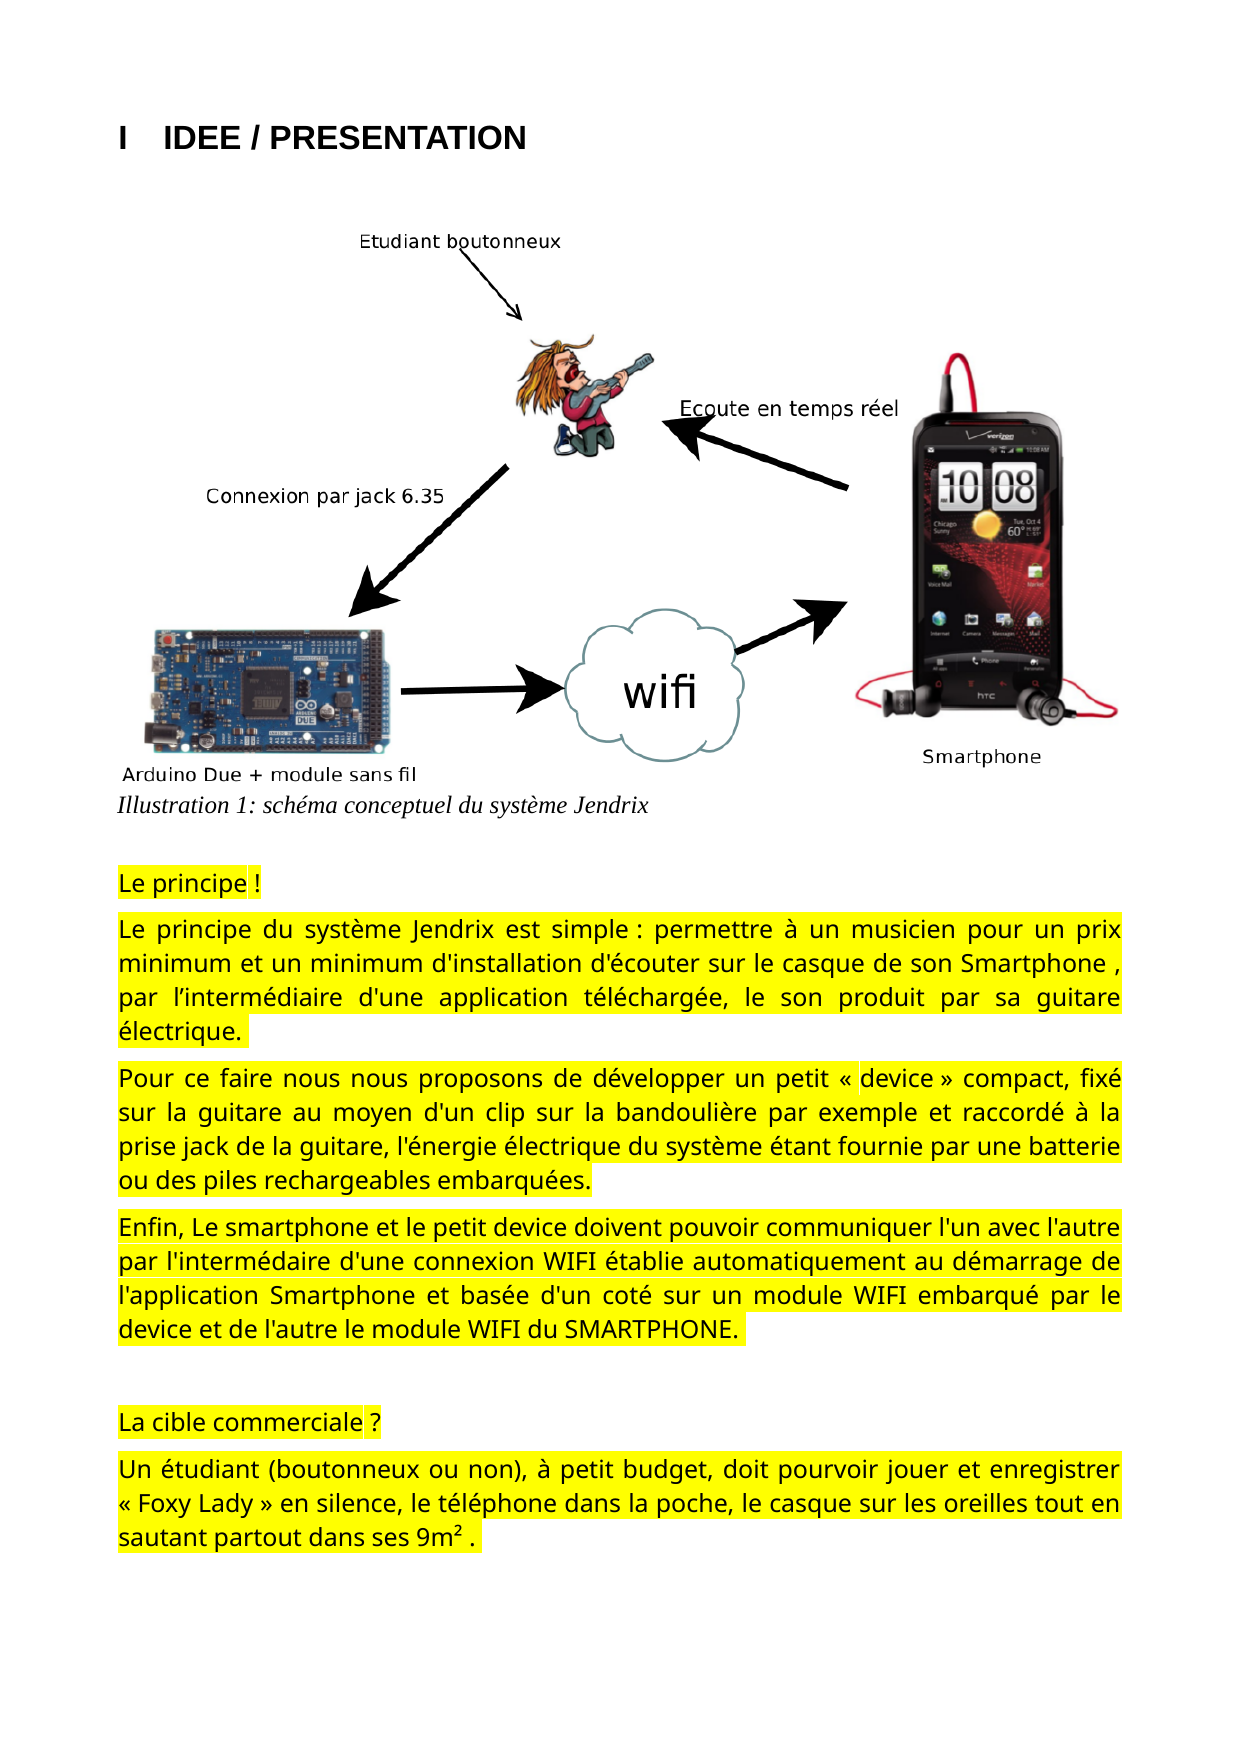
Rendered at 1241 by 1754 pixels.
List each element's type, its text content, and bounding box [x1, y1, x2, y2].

text Enfin, Le smartphone et le petit device doivent pouvoir communiquer l'un avec l'autre par l'intermédaire d'une connexion WIFI établie automatiquement au démarrage de l'application Smartphone et basée d'un coté sur un module WIFI embarqué par le device et de l'autre le module WIFI du SMARTPHONE. [118, 1209, 1122, 1346]
text Un étudiant (boutonneux ou non), à petit budget, doit pourvoir jouer et enregistrer « Foxy Lady » en silence, le téléphone dans la poche, le casque sur les oreilles tout en sautant partout dans ses 9m² . [118, 1451, 1122, 1553]
text Le principe ! [118, 865, 1122, 899]
picture [117, 226, 1122, 790]
subtitle IDEE / PRESENTATION [118, 118, 1122, 157]
text Le principe du système Jendrix est simple : permettre à un musicien pour un prix minimum et un minimum d'installation d'écouter sur le casque de son Smartphone , par l’intermédiaire d'une application téléchargée, le son produit par sa guitare électrique. [118, 912, 1122, 1048]
text La cible commerciale ? [118, 1405, 1122, 1439]
text Illustration 1: schéma conceptuel du système Jendrix [117, 790, 1121, 819]
text Pour ce faire nous nous proposons de développer un petit « device » compact, fixé sur la guitare au moyen d'un clip sur la bandoulière par exemple et raccordé à la prise jack de la guitare, l'énergie électrique du système étant fournie par une batterie ou des piles rechargeables embarquées. [118, 1061, 1122, 1197]
